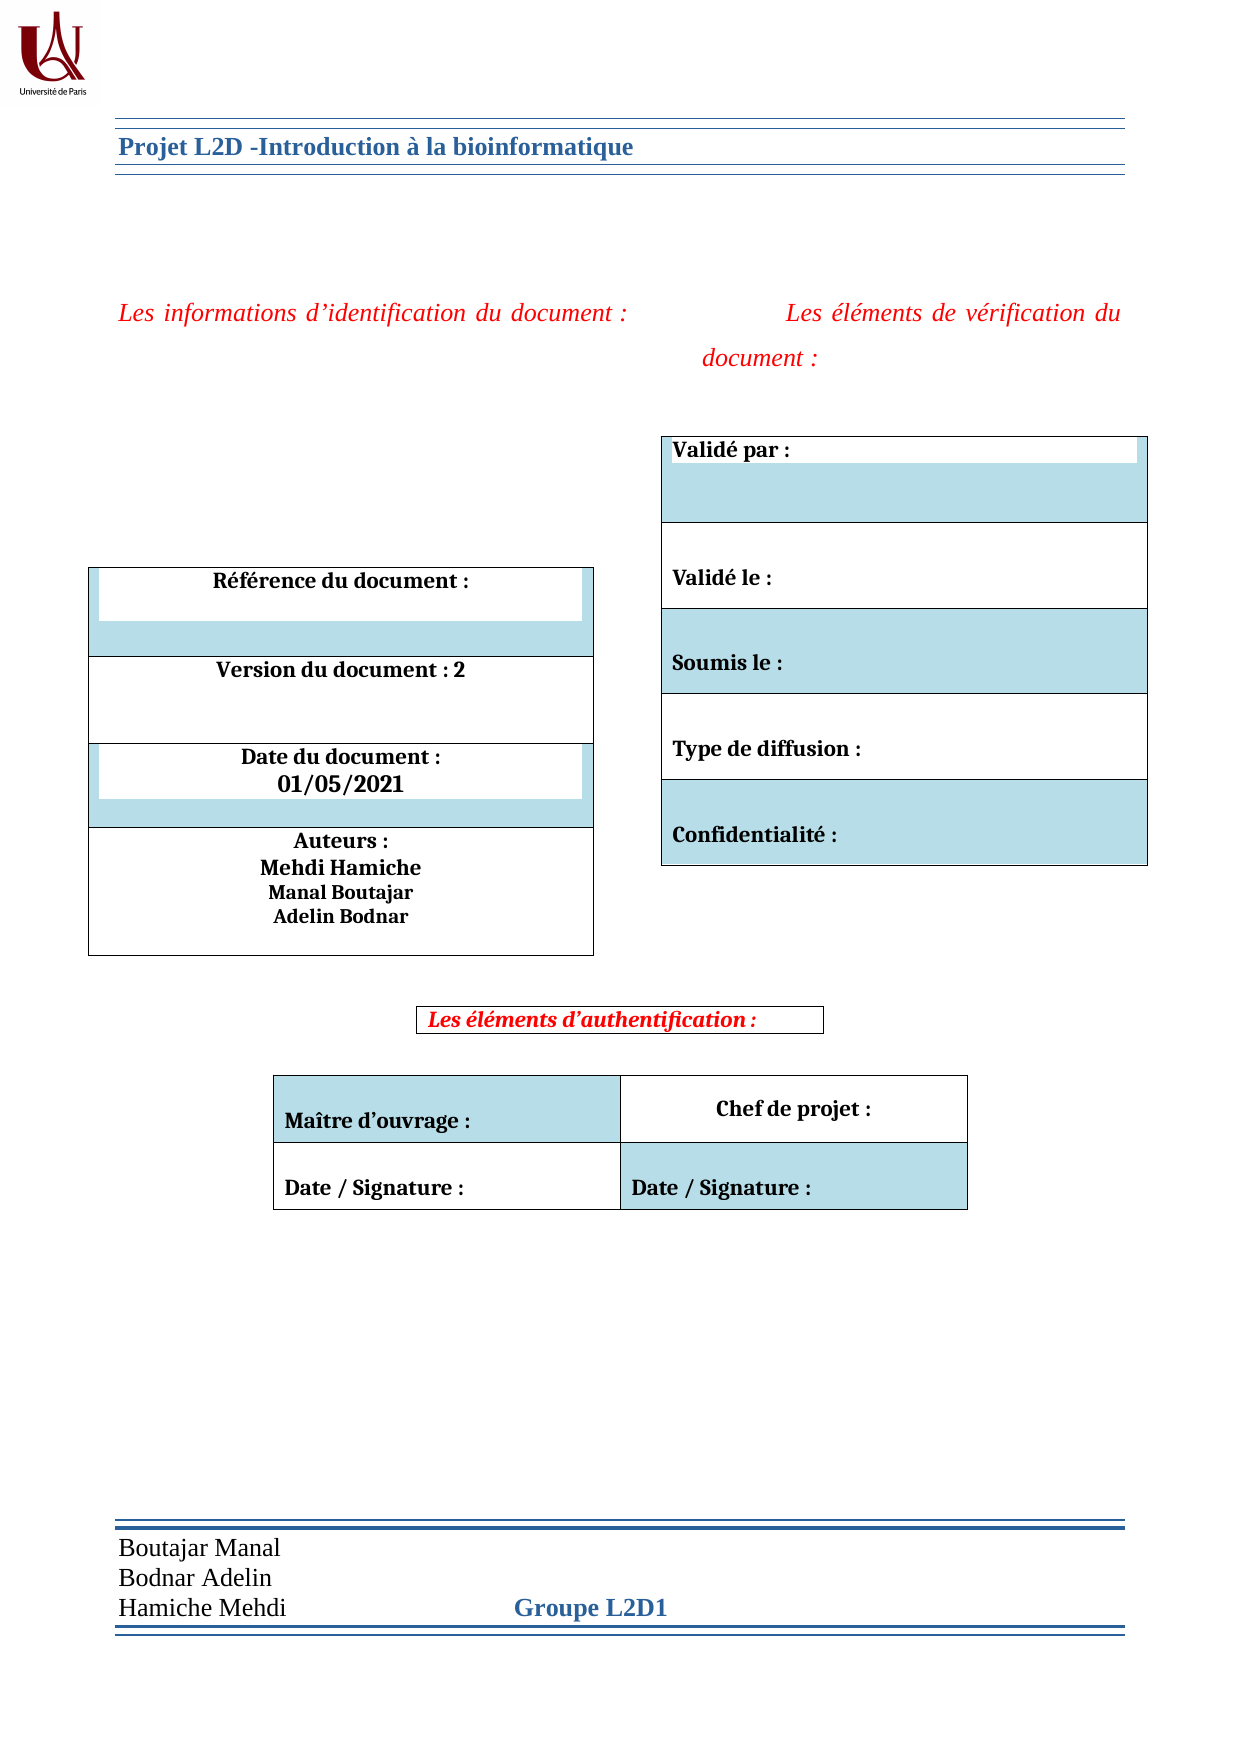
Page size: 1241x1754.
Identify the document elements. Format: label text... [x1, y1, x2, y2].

table_cell Date du document : 01/05/2021 [89, 744, 593, 827]
table_cell Confidentialité : [662, 780, 1147, 864]
table_cell Date / Signature : [621, 1143, 967, 1209]
table_cell Auteurs : Mehdi Hamiche Manal Boutajar Adelin Bodnar [89, 828, 99, 955]
table_header Validé par : [662, 437, 1147, 522]
table_cell Validé le : [662, 523, 1147, 607]
picture [0, 0, 101, 107]
table_header Chef de projet : [621, 1076, 967, 1142]
table_cell Version du document : 2 [89, 657, 593, 742]
table_cell Type de diffusion : [662, 694, 1147, 779]
table_header Référence du document : [89, 568, 593, 656]
table_header Maître d’ouvrage : [274, 1076, 620, 1142]
text Les informations d’identification du document : Les éléments de vérification du document : [118, 297, 1122, 372]
table_cell Auteurs : Mehdi Hamiche Manal Boutajar Adelin Bodnar [582, 828, 593, 955]
table_cell Date / Signature : [274, 1143, 620, 1209]
table_cell Soumis le : [662, 609, 1147, 693]
